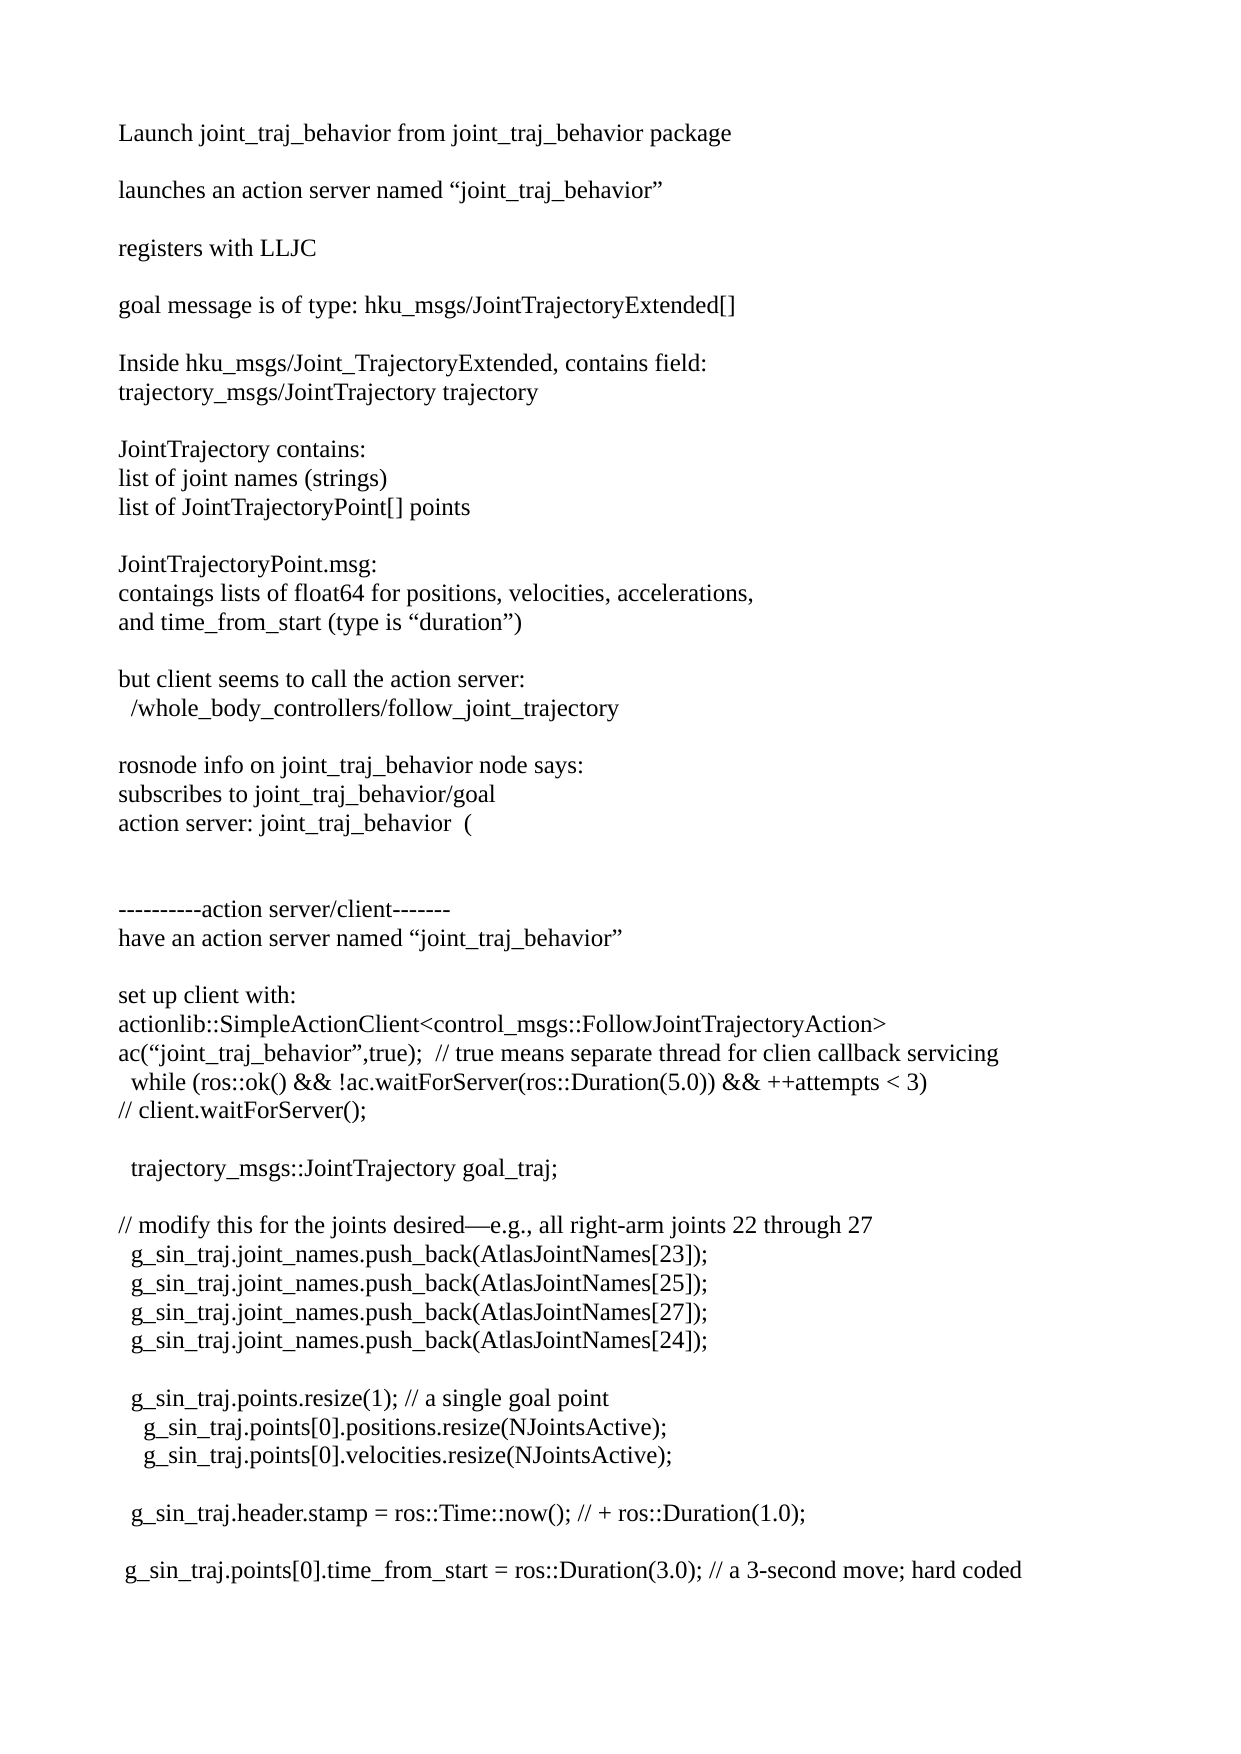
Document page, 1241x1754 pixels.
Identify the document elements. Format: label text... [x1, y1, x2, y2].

text have an action server named “joint_traj_behavior” [118, 923, 1122, 952]
text g_sin_traj.joint_names.push_back(AtlasJointNames[23]); [118, 1239, 1122, 1268]
text g_sin_traj.joint_names.push_back(AtlasJointNames[25]); [118, 1268, 1122, 1297]
text g_sin_traj.points[0].positions.resize(NJointsActive); [118, 1412, 1122, 1441]
text trajectory_msgs::JointTrajectory goal_traj; [118, 1153, 1122, 1182]
text trajectory_msgs/JointTrajectory trajectory [118, 377, 1122, 406]
text g_sin_traj.joint_names.push_back(AtlasJointNames[27]); [118, 1297, 1122, 1326]
text contaings lists of float64 for positions, velocities, accelerations, [118, 578, 1122, 607]
text registers with LLJC [118, 233, 1122, 262]
text // modify this for the joints desired—e.g., all right-arm joints 22 through 27 [118, 1211, 1122, 1239]
text JointTrajectoryPoint.msg: [118, 549, 1122, 578]
text Inside hku_msgs/Joint_TrajectoryExtended, contains field: [118, 348, 1122, 377]
text while (ros::ok() && !ac.waitForServer(ros::Duration(5.0)) && ++attempts < 3) [118, 1067, 1122, 1096]
text /whole_body_controllers/follow_joint_trajectory [118, 693, 1122, 722]
text list of joint names (strings) [118, 463, 1122, 492]
text but client seems to call the action server: [118, 664, 1122, 693]
text list of JointTrajectoryPoint[] points [118, 492, 1122, 521]
text rosnode info on joint_traj_behavior node says: [118, 751, 1122, 779]
text action server: joint_traj_behavior ( [118, 808, 1122, 837]
text set up client with: [118, 981, 1122, 1009]
text goal message is of type: hku_msgs/JointTrajectoryExtended[] [118, 291, 1122, 319]
text g_sin_traj.points[0].time_from_start = ros::Duration(3.0); // a 3-second move; hard coded [118, 1556, 1122, 1584]
text g_sin_traj.header.stamp = ros::Time::now(); // + ros::Duration(1.0); [118, 1498, 1122, 1527]
text JointTrajectory contains: [118, 434, 1122, 463]
text // client.waitForServer(); [118, 1096, 1122, 1124]
text actionlib::SimpleActionClient<control_msgs::FollowJointTrajectoryAction> ac(“joint_traj_behavior”,true); // true means separate thread for clien callback servicing [118, 1009, 1122, 1067]
text Launch joint_traj_behavior from joint_traj_behavior package [118, 118, 1122, 147]
text ----------action server/client------- [118, 894, 1122, 923]
text g_sin_traj.points[0].velocities.resize(NJointsActive); [118, 1441, 1122, 1469]
text subscribes to joint_traj_behavior/goal [118, 779, 1122, 808]
text g_sin_traj.points.resize(1); // a single goal point [118, 1383, 1122, 1412]
text launches an action server named “joint_traj_behavior” [118, 176, 1122, 204]
text and time_from_start (type is “duration”) [118, 607, 1122, 636]
text g_sin_traj.joint_names.push_back(AtlasJointNames[24]); [118, 1326, 1122, 1354]
